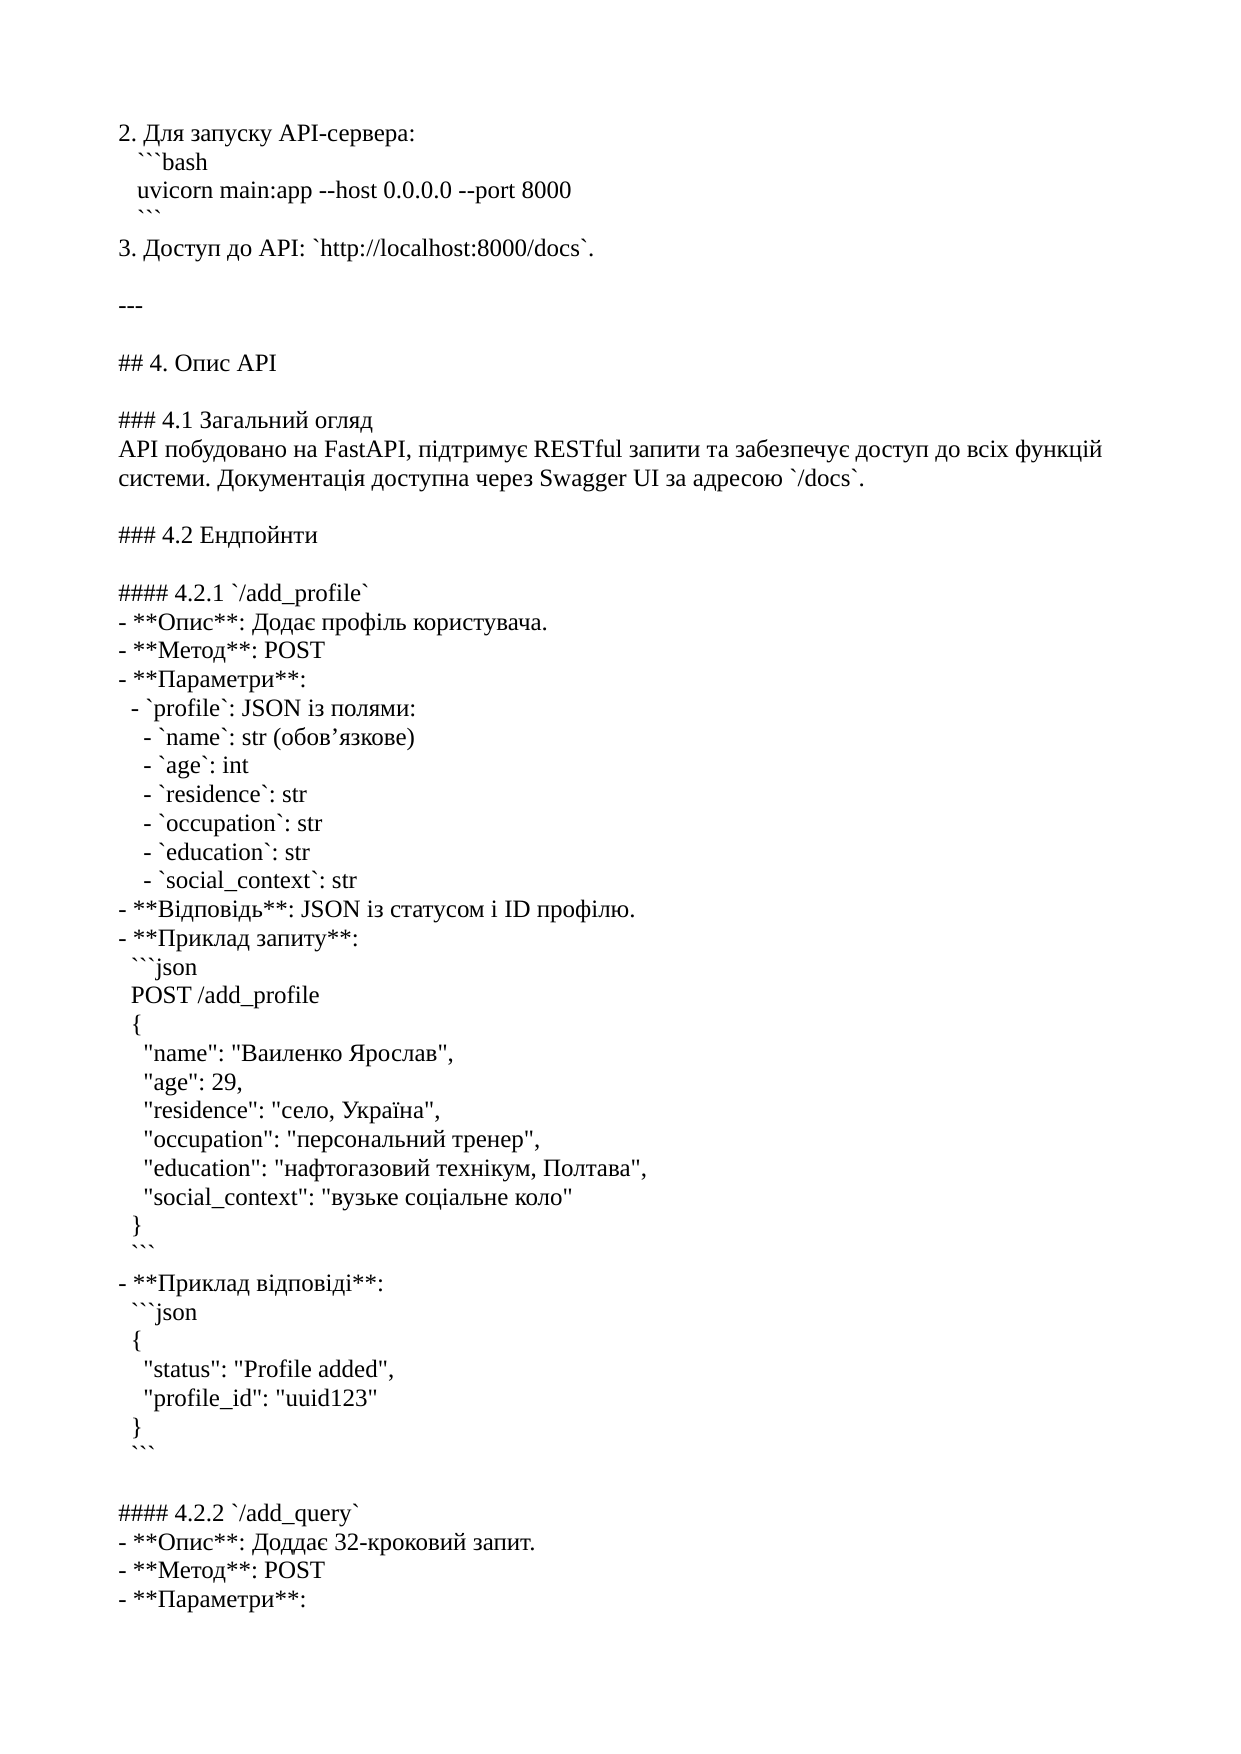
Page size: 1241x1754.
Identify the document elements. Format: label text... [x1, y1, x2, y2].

text ``` [118, 204, 1122, 233]
text ``` [118, 1239, 1122, 1268]
text "occupation": "персональний тренер", [118, 1124, 1122, 1153]
text - `occupation`: str [118, 808, 1122, 837]
text } [118, 1412, 1122, 1441]
text ``` [118, 1441, 1122, 1469]
text - `age`: int [118, 751, 1122, 779]
text "name": "Ваиленко Ярослав", [118, 1038, 1122, 1067]
text - **Приклад запиту**: [118, 923, 1122, 952]
text 3. Доступ до API: `http://localhost:8000/docs`. [118, 233, 1122, 262]
text - **Опис**: Додає профіль користувача. [118, 607, 1122, 636]
text ### 4.1 Загальний огляд [118, 406, 1122, 434]
text "status": "Profile added", [118, 1354, 1122, 1383]
text { [118, 1326, 1122, 1354]
text POST /add_profile [118, 981, 1122, 1009]
text - `residence`: str [118, 779, 1122, 808]
text - **Опис**: Доддає 32-кроковий запит. [118, 1527, 1122, 1556]
text } [118, 1211, 1122, 1239]
text "education": "нафтогазовий технікум, Полтава", [118, 1153, 1122, 1182]
text - **Параметри**: [118, 1584, 1122, 1613]
text - **Метод**: POST [118, 1556, 1122, 1584]
text ## 4. Опис API [118, 348, 1122, 377]
text - `education`: str [118, 837, 1122, 866]
text 2. Для запуску API-сервера: [118, 118, 1122, 147]
text - `profile`: JSON із полями: [118, 693, 1122, 722]
text ```json [118, 952, 1122, 981]
text - **Відповідь**: JSON із статусом і ID профілю. [118, 894, 1122, 923]
text "age": 29, [118, 1067, 1122, 1096]
text "social_context": "вузьке соціальне коло" [118, 1182, 1122, 1211]
text --- [118, 291, 1122, 319]
text - **Параметри**: [118, 664, 1122, 693]
text ```json [118, 1297, 1122, 1326]
text - **Приклад відповіді**: [118, 1268, 1122, 1297]
text #### 4.2.1 `/add_profile` [118, 578, 1122, 607]
text API побудовано на FastAPI, підтримує RESTful запити та забезпечує доступ до всіх функцій системи. Документація доступна через Swagger UI за адресою `/docs`. [118, 434, 1122, 492]
text ```bash [118, 147, 1122, 176]
text #### 4.2.2 `/add_query` [118, 1498, 1122, 1527]
text - `name`: str (обов’язкове) [118, 722, 1122, 751]
text - **Метод**: POST [118, 636, 1122, 664]
text "profile_id": "uuid123" [118, 1383, 1122, 1412]
text - `social_context`: str [118, 866, 1122, 894]
text "residence": "село, Україна", [118, 1096, 1122, 1124]
text uvicorn main:app --host 0.0.0.0 --port 8000 [118, 176, 1122, 204]
text ### 4.2 Ендпойнти [118, 521, 1122, 549]
text { [118, 1009, 1122, 1038]
